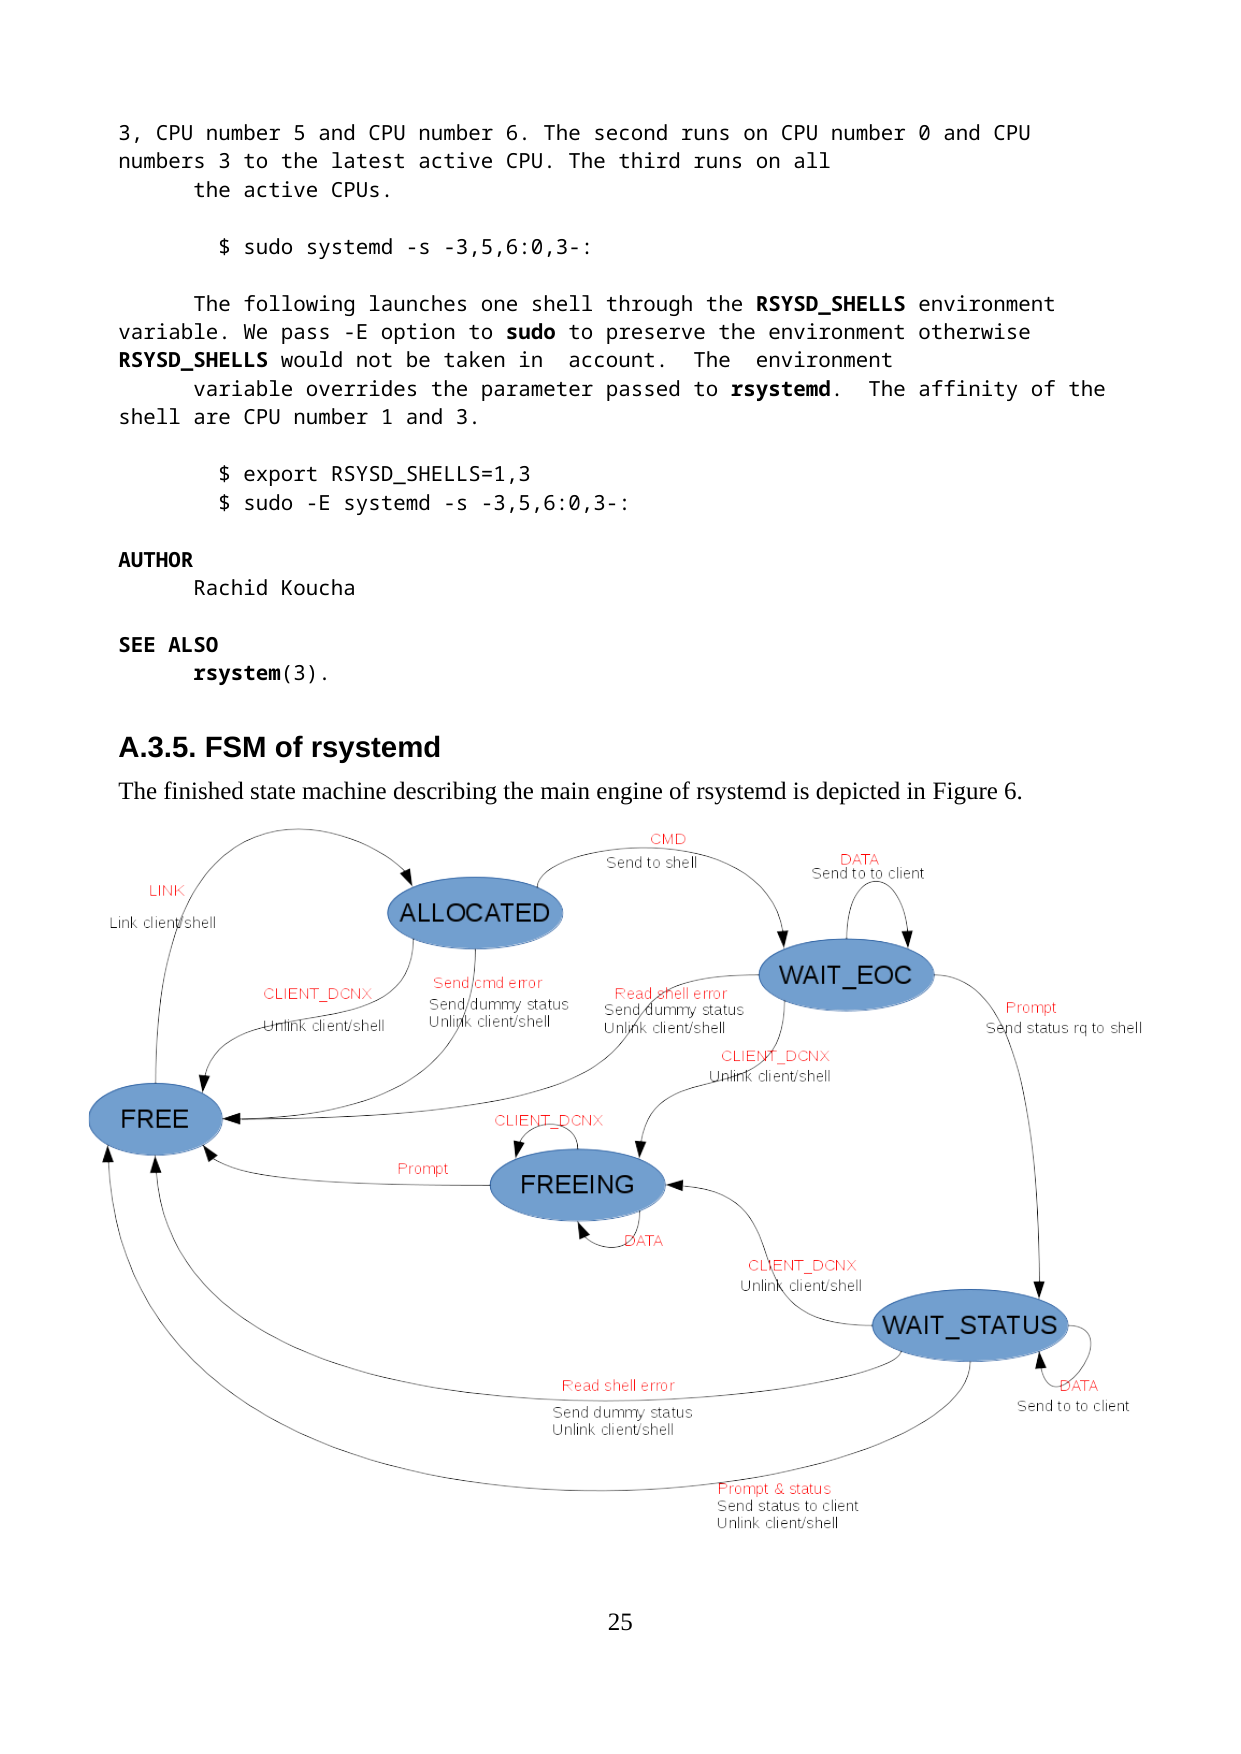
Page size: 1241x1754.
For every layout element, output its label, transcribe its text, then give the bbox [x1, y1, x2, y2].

text 3, CPU number 5 and CPU number 6. The second runs on CPU number 0 and CPU numbers 3 to the latest active CPU. The third runs on all the active CPUs. $ sudo systemd -s -3,5,6:0,3-: The following launches one shell through the RSYSD_SHELLS environment variable. We pass -E option to sudo to preserve the environment otherwise RSYSD_SHELLS would not be taken in account. The environment variable overrides the parameter passed to rsystemd. The affinity of the shell are CPU number 1 and 3. $ export RSYSD_SHELLS=1,3 $ sudo -E systemd -s -3,5,6:0,3-: AUTHOR Rachid Koucha SEE ALSO rsystem(3). [118, 118, 1122, 715]
subtitle A.3.5. FSM of rsystemd [118, 730, 1122, 764]
text The finished state machine describing the main engine of rsystemd is depicted in Figure 6. [118, 776, 1122, 805]
picture [88, 825, 1152, 1537]
